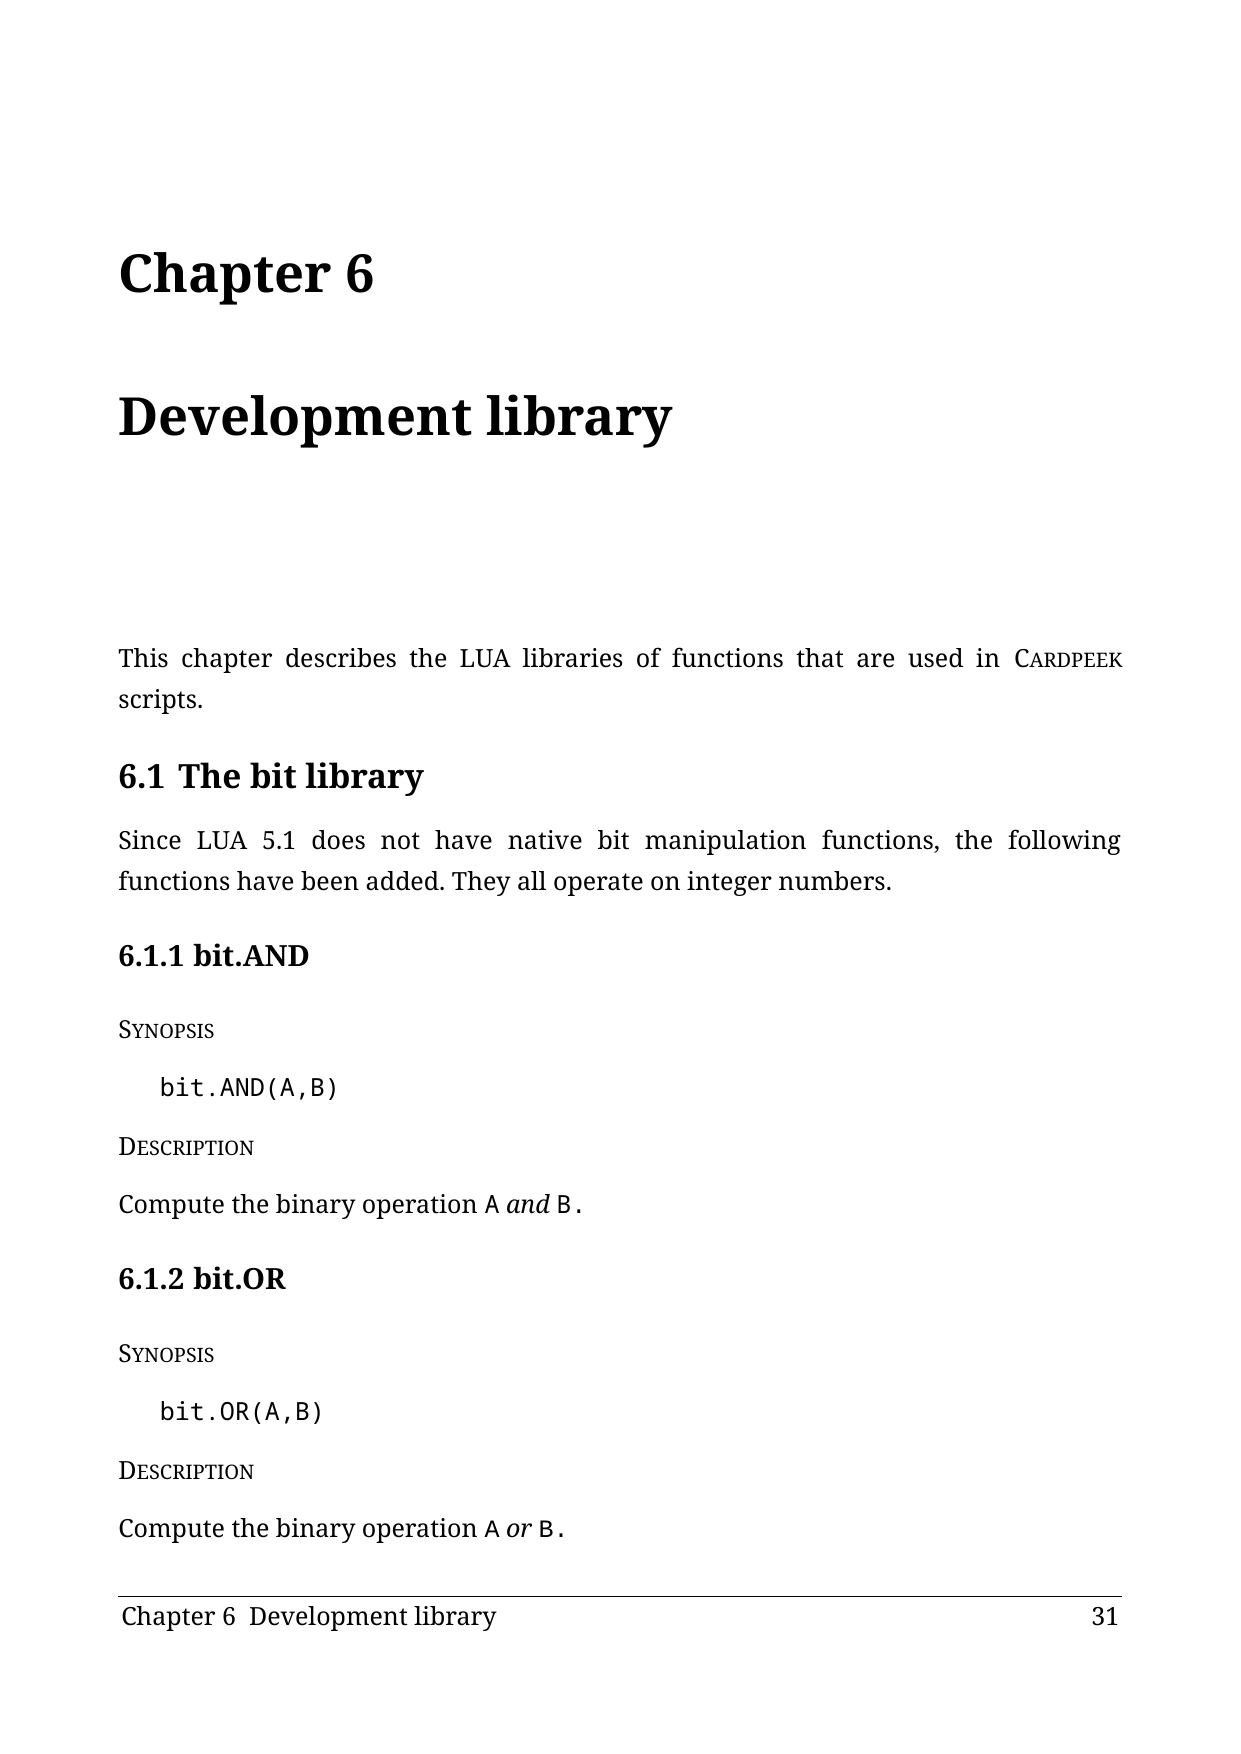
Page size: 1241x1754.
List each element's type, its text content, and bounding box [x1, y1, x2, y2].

text bit.AND(A,B) [159, 1070, 1122, 1104]
subtitle bit.OR [118, 1259, 1122, 1298]
subtitle Synopsis [118, 1336, 1122, 1369]
subtitle Description [118, 1452, 1122, 1486]
text Compute the binary operation A or B. [118, 1511, 1122, 1545]
text Compute the binary operation A and B. [118, 1187, 1122, 1221]
text bit.OR(A,B) [159, 1393, 1122, 1427]
subtitle Synopsis [118, 1012, 1122, 1046]
subtitle bit.AND [118, 935, 1122, 975]
text This chapter describes the LUA libraries of functions that are used in Cardpeek scripts. [118, 641, 1122, 716]
subtitle Development library [118, 236, 1122, 451]
text Since LUA 5.1 does not have native bit manipulation functions, the following functions have been added. They all operate on integer numbers. [118, 823, 1122, 897]
subtitle Description [118, 1129, 1122, 1163]
subtitle The bit library [118, 753, 1122, 798]
